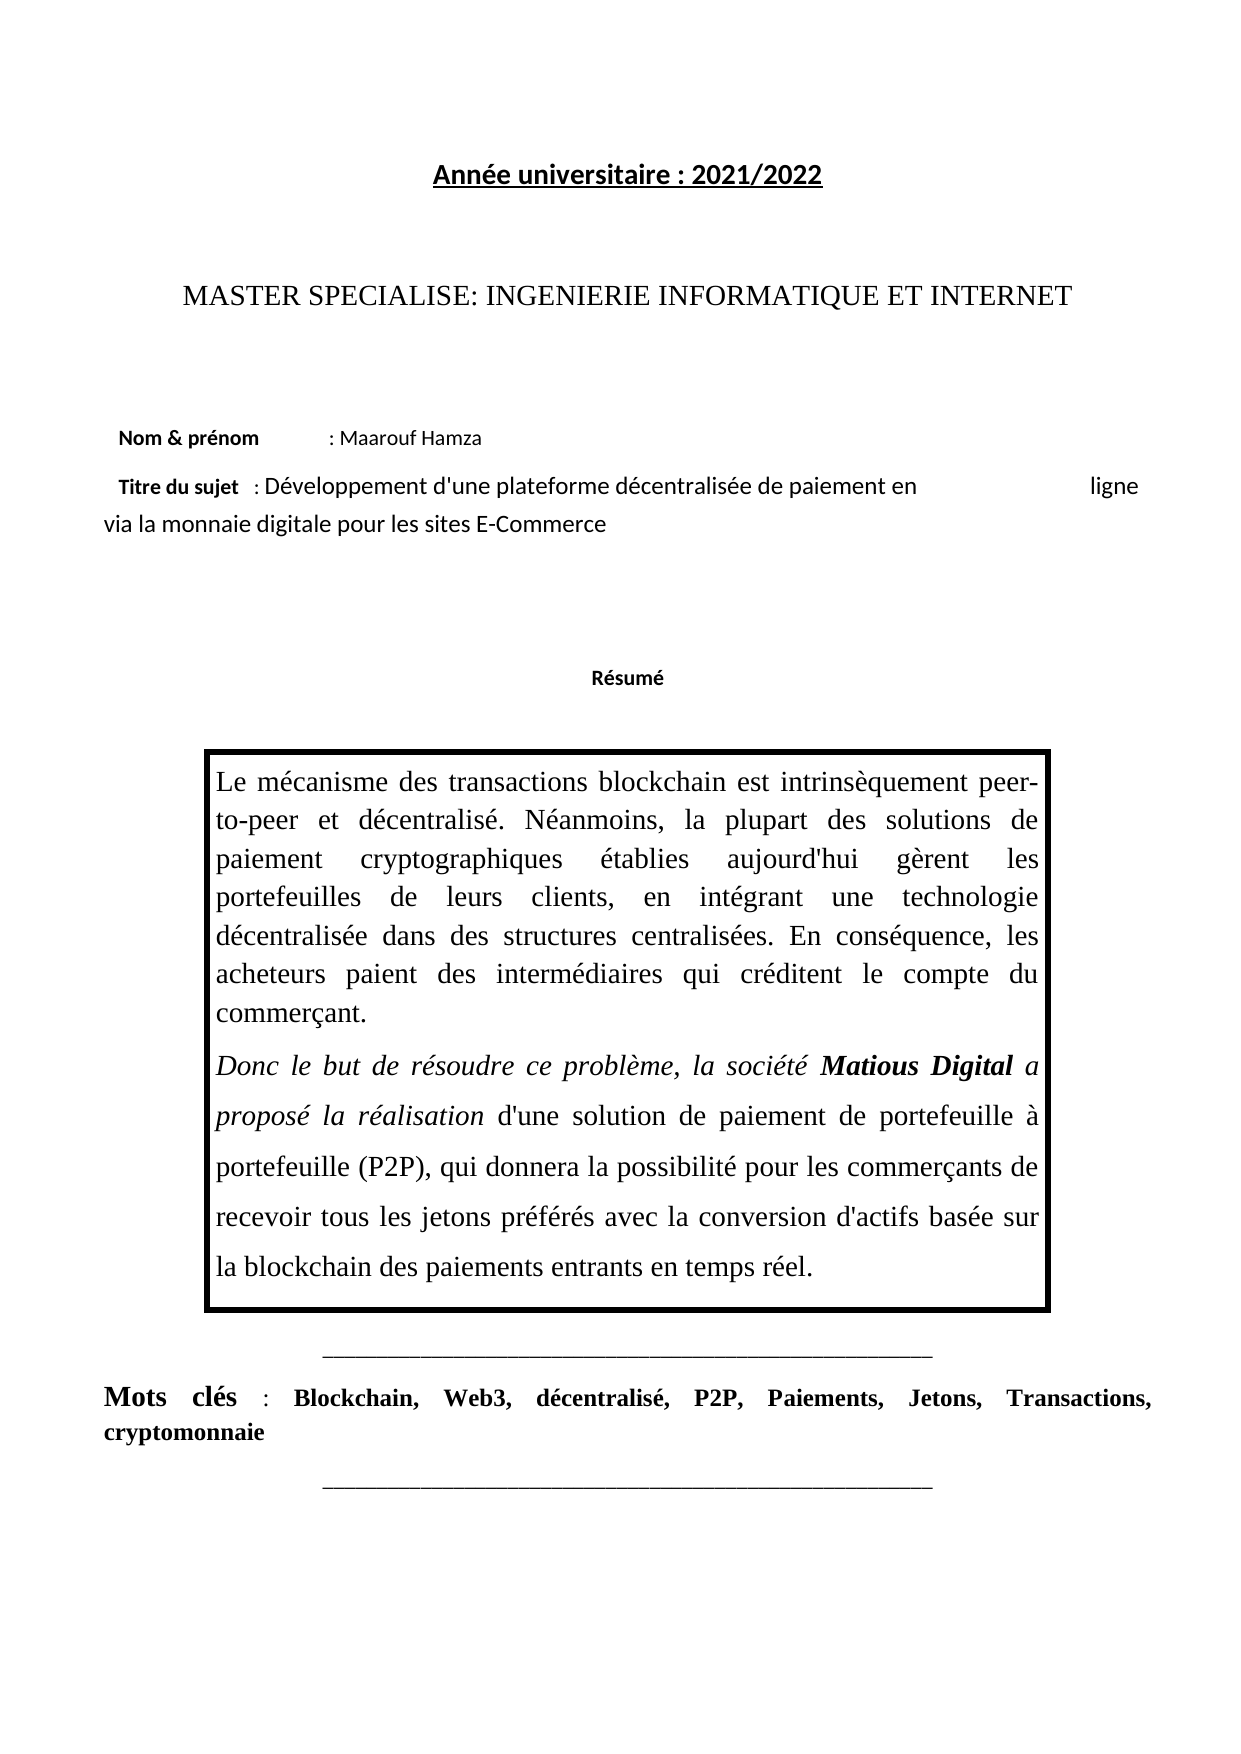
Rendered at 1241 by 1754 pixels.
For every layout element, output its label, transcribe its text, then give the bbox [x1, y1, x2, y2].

text Nom & prénom : Maarouf Hamza [103, 424, 1093, 451]
text MASTER SPECIALISE: INGENIERIE INFORMATIQUE ET INTERNET [103, 278, 1152, 312]
text Résumé [103, 664, 1152, 690]
text ________________________________________________________ [103, 1177, 1152, 1360]
text Titre du sujet : Développement d'une plateforme décentralisée de paiement en ligne via la monnaie digitale pour les sites E-Commerce [103, 470, 1152, 539]
table_header Le mécanisme des transactions blockchain est intrinsèquement peer-to-peer et décentralisé. Néanmoins, la plupart des solutions de paiement cryptographiques établies aujourd'hui gèrent les portefeuilles de leurs clients, en intégrant une technologie décentralisée dans des structures centralisées. En conséquence, les acheteurs paient des intermédiaires qui créditent le compte du commerçant. Donc le but de résoudre ce problème, la société Matious Digital a proposé la réalisation d'une solution de paiement de portefeuille à portefeuille (P2P), qui donnera la possibilité pour les commerçants de recevoir tous les jetons préférés avec la conversion d'actifs basée sur la blockchain des paiements entrants en temps réel. [210, 755, 1045, 1307]
text Mots clés : Blockchain, Web3, décentralisé, P2P, Paiements, Jetons, Transactions, cryptomonnaie [103, 1379, 1152, 1446]
text ________________________________________________________ [103, 1465, 1152, 1492]
text Année universitaire : 2021/2022 [103, 156, 1152, 192]
